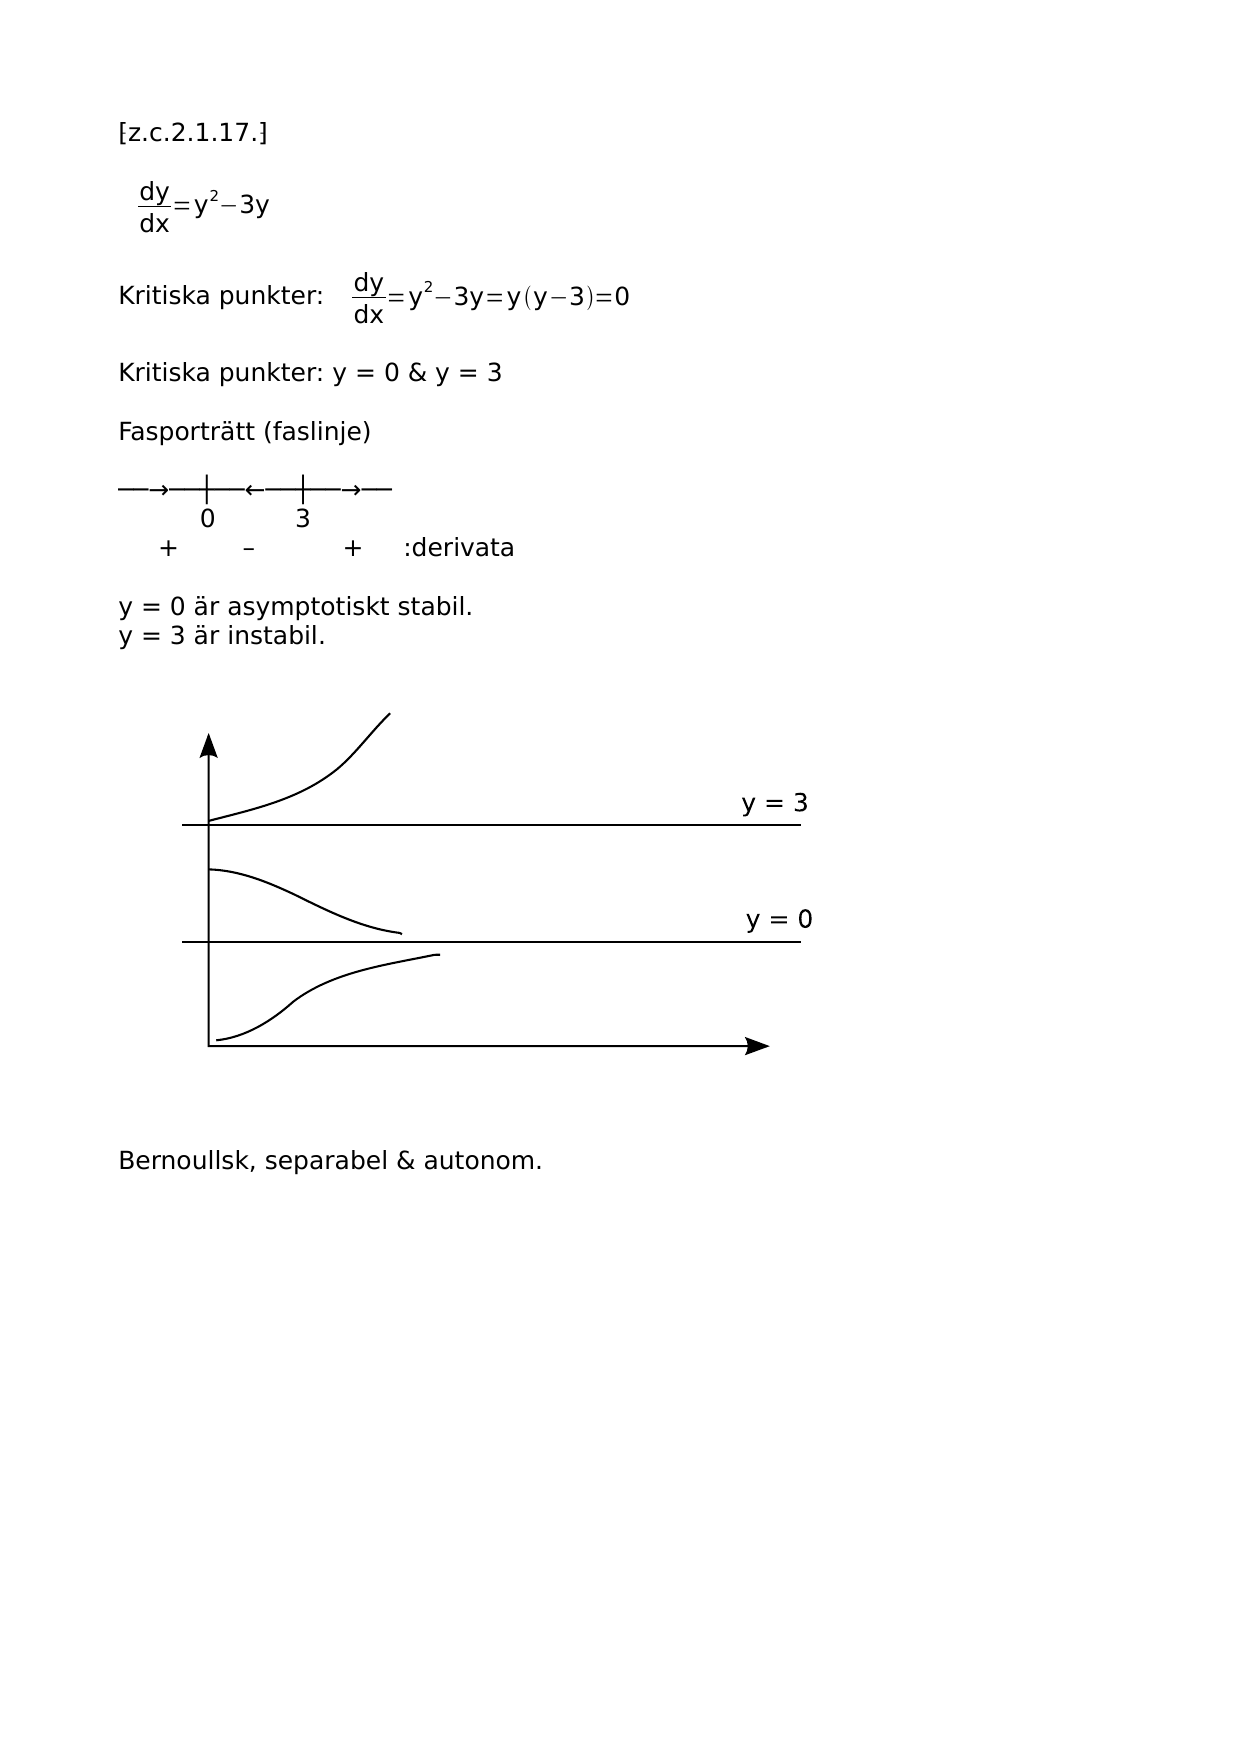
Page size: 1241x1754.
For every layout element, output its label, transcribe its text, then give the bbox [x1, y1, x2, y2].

text ──→──┼──←──┼──→── [208, 475, 302, 504]
text + – + :derivata [118, 533, 1122, 563]
text ──→──┼──←──┼──→── [118, 475, 206, 504]
text Bernoullsk, separabel & autonom. [118, 1146, 1122, 1175]
text 0 3 [118, 504, 1122, 533]
text Kritiska punkter: y = 0 & y = 3 [118, 358, 1122, 388]
text y = 0 är asymptotiskt stabil. [118, 592, 1122, 621]
text ⁅z.c.2.1.17.⁆ [118, 118, 1122, 147]
text Kritiska punkter: [118, 267, 1122, 329]
text Fasporträtt (faslinje) [118, 417, 1122, 446]
text ──→──┼──←──┼──→── [304, 475, 1122, 504]
text y = 3 är instabil. [118, 621, 1122, 650]
